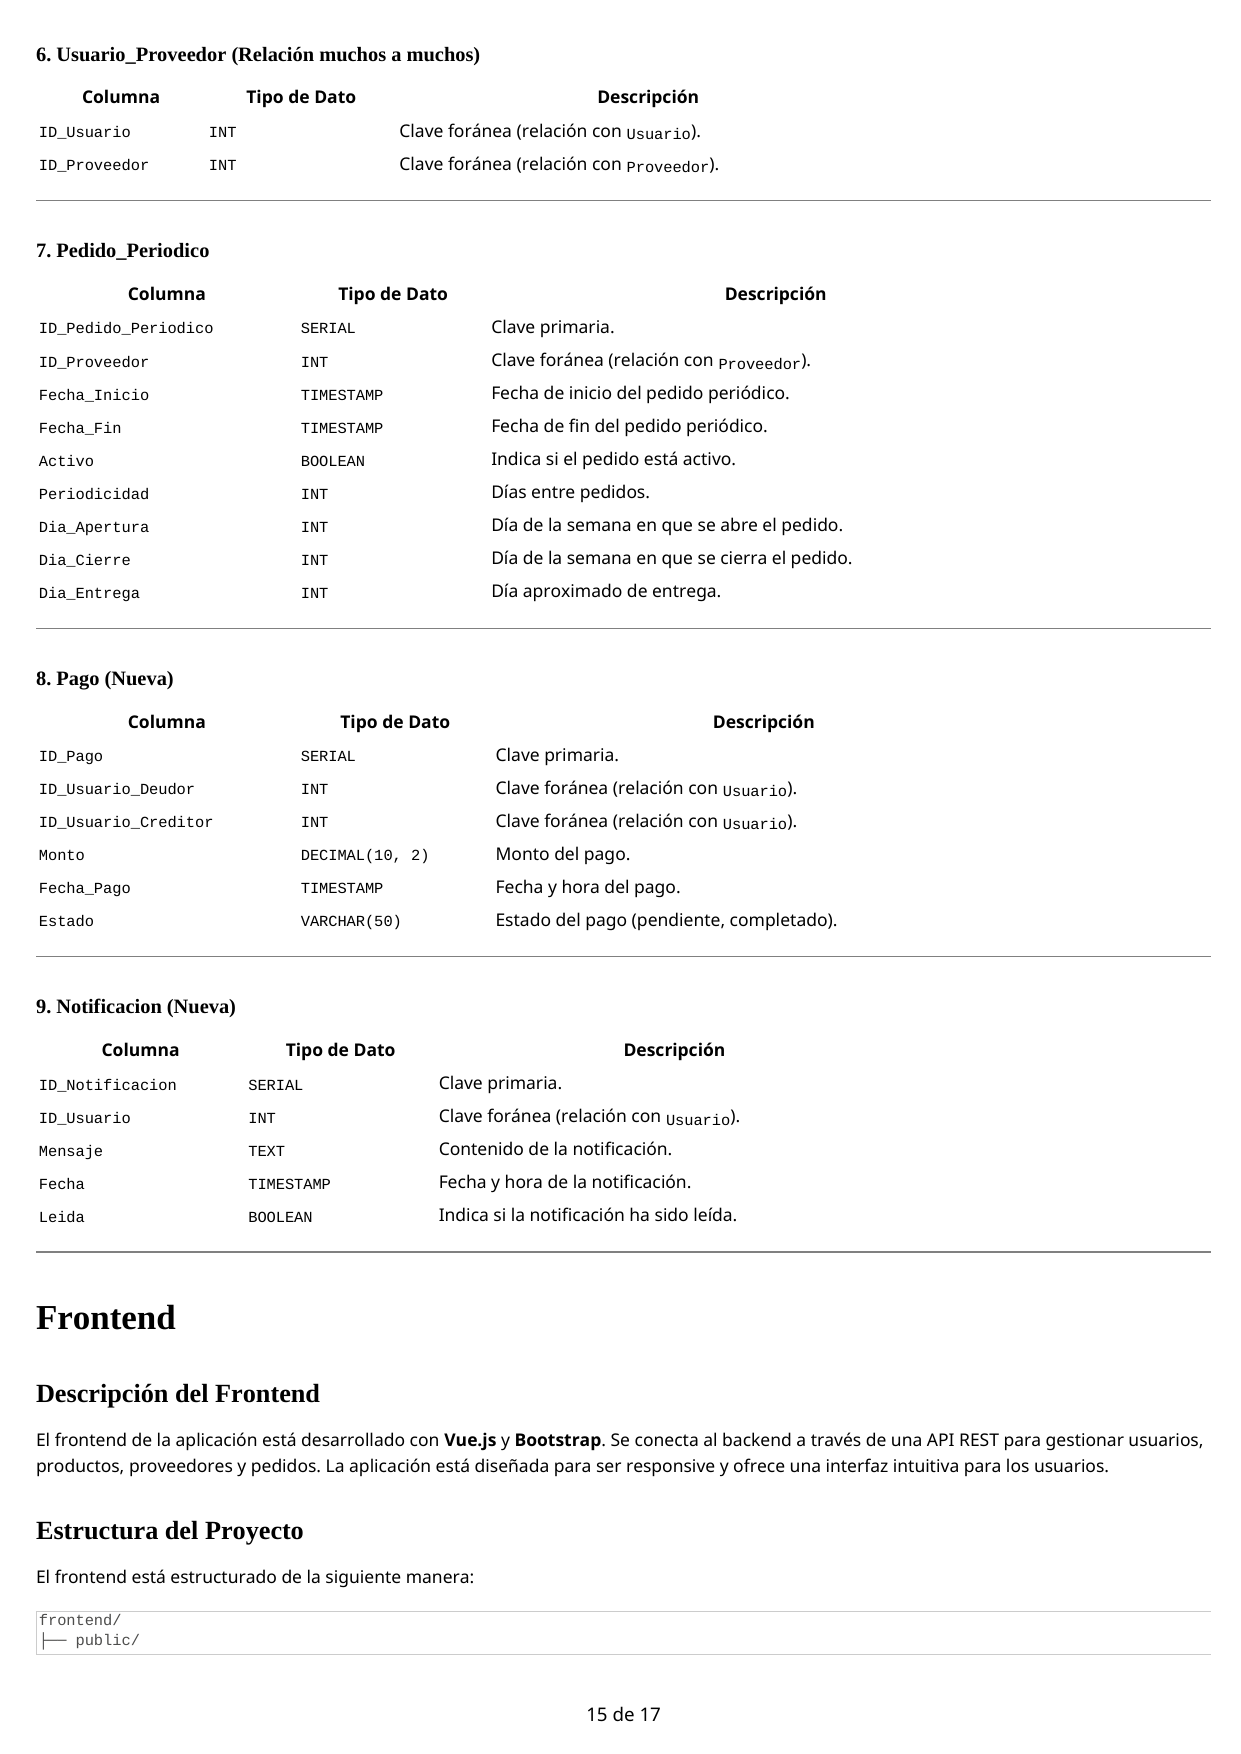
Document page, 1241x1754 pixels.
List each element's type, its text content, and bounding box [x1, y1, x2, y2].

subtitle Descripción del Frontend [36, 1386, 1211, 1420]
table_cell Fecha_Inicio [36, 383, 298, 416]
table_cell ID_Usuario [36, 120, 206, 153]
subtitle Estructura del Proyecto [36, 1523, 1211, 1557]
table_header Descripción [436, 1040, 913, 1073]
table_header Tipo de Dato [206, 87, 396, 120]
text El frontend está estructurado de la siguiente manera: [36, 1570, 1211, 1597]
table_cell Leida [36, 1205, 245, 1238]
table_cell INT [245, 1106, 436, 1139]
table_cell INT [298, 515, 488, 548]
subtitle 6. Usuario_Proveedor (Relación muchos a muchos) [36, 48, 1211, 75]
table_header Descripción [493, 711, 1035, 744]
table_header Tipo de Dato [298, 284, 488, 317]
table_cell ID_Pedido_Periodico [36, 317, 298, 350]
text El frontend de la aplicación está desarrollado con Vue.js y Bootstrap. Se conecta al backend a través de una API REST para gestionar usuarios, productos, proveedores y pedidos. La aplicación está diseñada para ser responsive y ofrece una interfaz intuitiva para los usuarios. [36, 1433, 1211, 1487]
table_cell Contenido de la notificación. [436, 1139, 913, 1172]
table_cell Estado [36, 910, 298, 942]
table_cell INT [298, 810, 492, 843]
table_cell Indica si la notificación ha sido leída. [436, 1205, 913, 1238]
subtitle Frontend [36, 1307, 1211, 1352]
table_cell Clave foránea (relación con Usuario). [396, 120, 900, 153]
table_cell Día aproximado de entrega. [488, 581, 1063, 614]
table_cell Fecha_Pago [36, 876, 298, 909]
table_cell Monto [36, 844, 298, 876]
subtitle 7. Pedido_Periodico [36, 244, 1211, 271]
table_cell Fecha y hora de la notificación. [436, 1172, 913, 1205]
table_cell Día de la semana en que se abre el pedido. [488, 515, 1063, 548]
table_cell Clave foránea (relación con Proveedor). [396, 153, 900, 186]
table_cell INT [298, 548, 488, 581]
table_cell BOOLEAN [245, 1205, 436, 1238]
table_cell SERIAL [245, 1073, 436, 1106]
table_cell Días entre pedidos. [488, 482, 1063, 515]
table_cell VARCHAR(50) [298, 910, 492, 942]
table_cell Dia_Apertura [36, 515, 298, 548]
table_header Columna [36, 711, 298, 744]
table_header Tipo de Dato [298, 711, 492, 744]
table_cell TIMESTAMP [298, 876, 492, 909]
table_cell INT [298, 581, 488, 614]
table_header Columna [36, 87, 206, 120]
table_cell INT [298, 350, 488, 383]
table_cell INT [298, 778, 492, 810]
table_cell TIMESTAMP [298, 383, 488, 416]
table_cell DECIMAL(10, 2) [298, 844, 492, 876]
table_cell Dia_Cierre [36, 548, 298, 581]
table_cell ID_Usuario_Creditor [36, 810, 298, 843]
table_cell ID_Notificacion [36, 1073, 245, 1106]
table_cell TIMESTAMP [298, 416, 488, 449]
table_cell Fecha de inicio del pedido periódico. [488, 383, 1063, 416]
table_cell INT [206, 120, 396, 153]
table_cell Mensaje [36, 1139, 245, 1172]
table_cell BOOLEAN [298, 449, 488, 482]
text frontend/ [37, 1612, 1211, 1631]
table_cell SERIAL [298, 744, 492, 777]
table_cell Fecha_Fin [36, 416, 298, 449]
table_cell ID_Proveedor [36, 350, 298, 383]
table_cell Fecha [36, 1172, 245, 1205]
table_cell ID_Usuario [36, 1106, 245, 1139]
table_cell Clave primaria. [488, 317, 1063, 350]
table_cell Indica si el pedido está activo. [488, 449, 1063, 482]
table_cell Clave foránea (relación con Usuario). [493, 778, 1035, 810]
table_cell Clave primaria. [436, 1073, 913, 1106]
table_cell Clave foránea (relación con Usuario). [436, 1106, 913, 1139]
table_cell Dia_Entrega [36, 581, 298, 614]
subtitle 8. Pago (Nueva) [36, 672, 1211, 699]
table_cell SERIAL [298, 317, 488, 350]
table_header Columna [36, 1040, 245, 1073]
table_cell ID_Proveedor [36, 153, 206, 186]
text ├── public/ [37, 1631, 1211, 1654]
table_cell Clave foránea (relación con Usuario). [493, 810, 1035, 843]
table_cell TEXT [245, 1139, 436, 1172]
table_header Tipo de Dato [245, 1040, 436, 1073]
table_cell ID_Usuario_Deudor [36, 778, 298, 810]
table_cell Clave foránea (relación con Proveedor). [488, 350, 1063, 383]
table_cell Monto del pago. [493, 844, 1035, 876]
table_header Descripción [396, 87, 900, 120]
table_header Descripción [488, 284, 1063, 317]
subtitle 9. Notificacion (Nueva) [36, 1001, 1211, 1027]
table_cell ID_Pago [36, 744, 298, 777]
table_cell Periodicidad [36, 482, 298, 515]
table_cell Día de la semana en que se cierra el pedido. [488, 548, 1063, 581]
table_cell Fecha de fin del pedido periódico. [488, 416, 1063, 449]
table_cell INT [206, 153, 396, 186]
table_cell Estado del pago (pendiente, completado). [493, 910, 1035, 942]
table_cell Activo [36, 449, 298, 482]
table_header Columna [36, 284, 298, 317]
table_cell INT [298, 482, 488, 515]
table_cell Clave primaria. [493, 744, 1035, 777]
table_cell Fecha y hora del pago. [493, 876, 1035, 909]
table_cell TIMESTAMP [245, 1172, 436, 1205]
